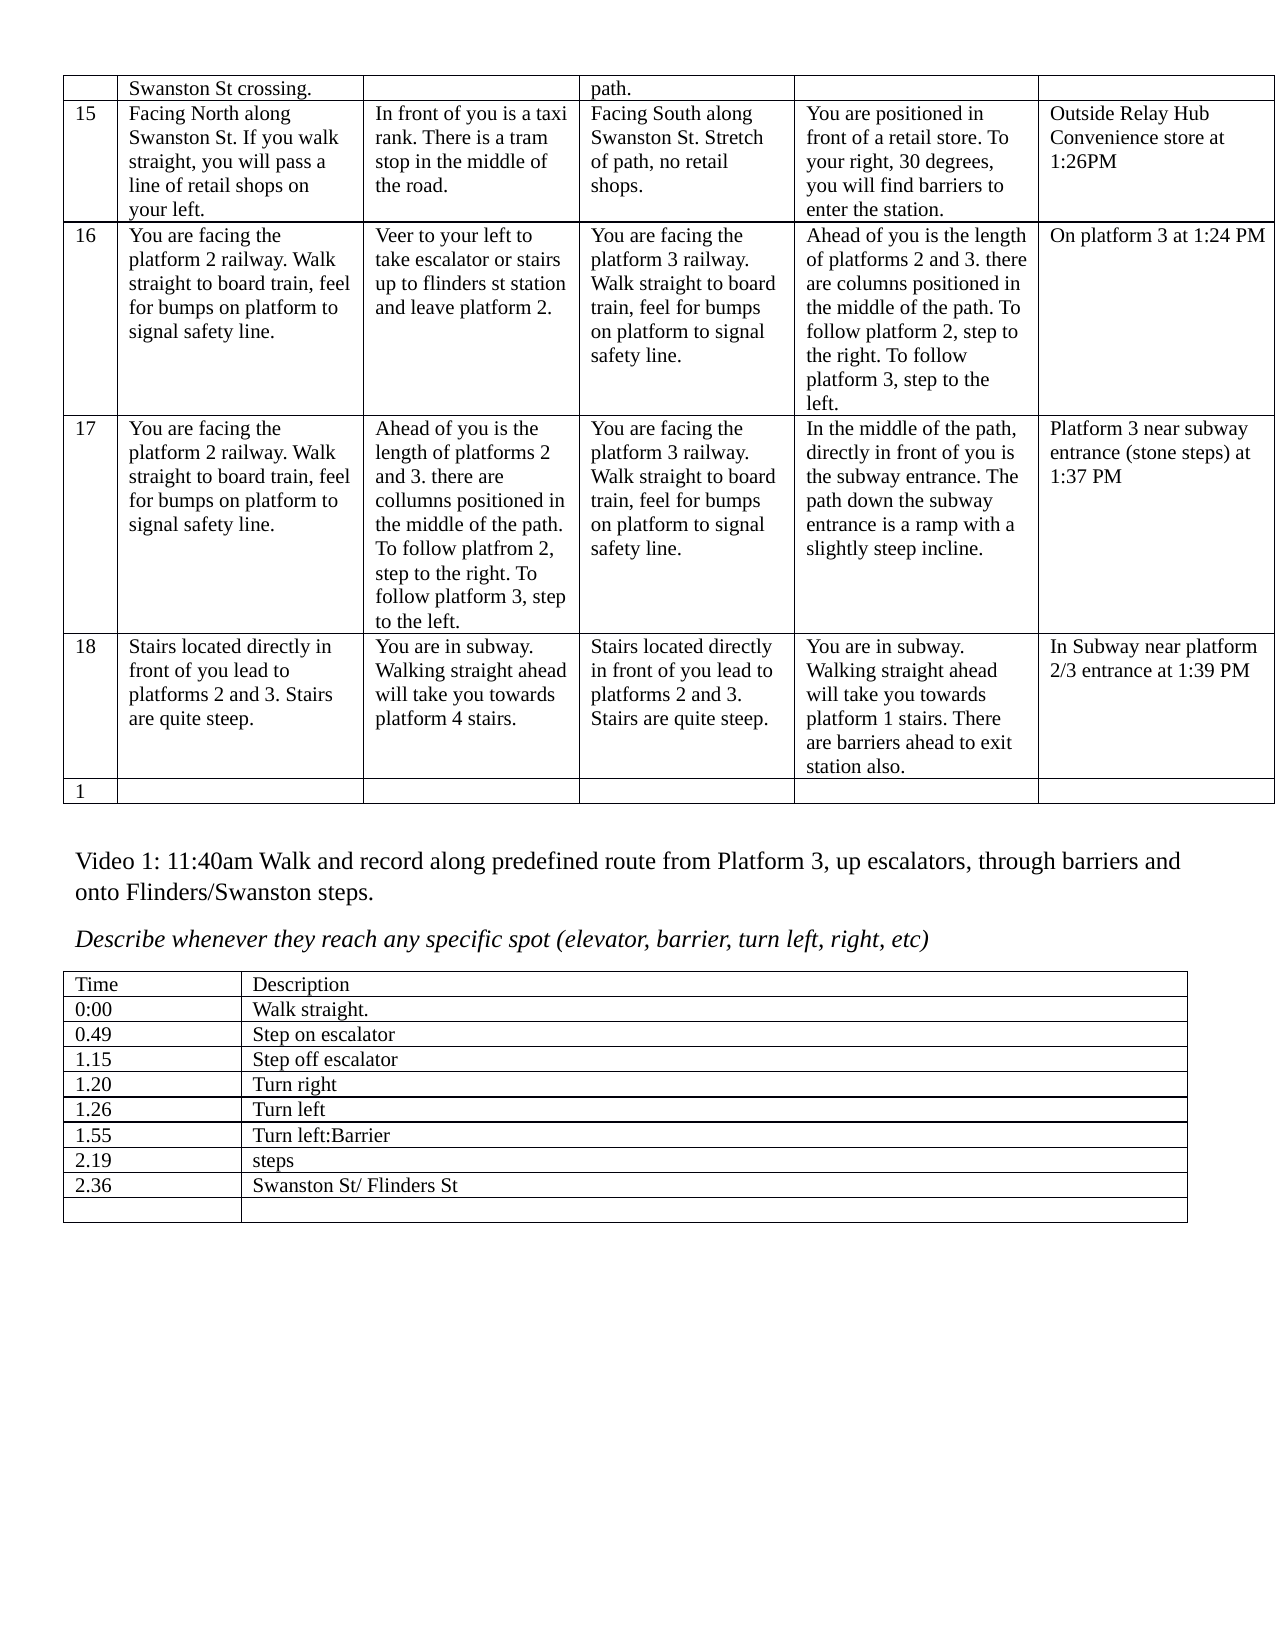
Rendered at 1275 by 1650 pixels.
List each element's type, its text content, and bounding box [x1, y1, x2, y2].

table_cell Swanston St/ Flinders St [242, 1173, 1187, 1197]
table_cell [580, 779, 794, 803]
table_cell 2.36 [64, 1173, 241, 1197]
table_cell Stairs located directly in front of you lead to platforms 2 and 3. Stairs are quite steep. [118, 634, 363, 778]
table_cell 2.19 [64, 1148, 241, 1172]
table_cell 1 [64, 779, 117, 803]
table_cell Ahead of you is the length of platforms 2 and 3. there are collumns positioned in the middle of the path. To follow platfrom 2, step to the right. To follow platform 3, step to the left. [364, 416, 579, 633]
table_cell 17 [64, 416, 117, 633]
table_cell Turn left:Barrier [242, 1123, 1187, 1147]
table_cell Facing North along Swanston St. If you walk straight, you will pass a line of retail shops on your left. [118, 101, 363, 221]
table_cell 15 [64, 101, 117, 221]
table_cell 1.15 [64, 1047, 241, 1071]
table_cell You are in subway. Walking straight ahead will take you towards platform 4 stairs. [364, 634, 579, 778]
table_cell [1039, 76, 1274, 100]
table_cell [1039, 779, 1274, 803]
table_cell Ahead of you is the length of platforms 2 and 3. there are columns positioned in the middle of the path. To follow platform 2, step to the right. To follow platform 3, step to the left. [795, 223, 1038, 415]
table_cell Step on escalator [242, 1022, 1187, 1046]
table_cell You are facing the platform 2 railway. Walk straight to board train, feel for bumps on platform to signal safety line. [118, 416, 363, 633]
table_cell Turn left [242, 1098, 1187, 1121]
table_cell Stairs located directly in front of you lead to platforms 2 and 3. Stairs are quite steep. [580, 634, 794, 778]
table_cell 1.20 [64, 1072, 241, 1096]
table_cell 16 [64, 223, 117, 415]
table_cell [364, 76, 579, 100]
table_cell Turn right [242, 1072, 1187, 1096]
table_cell You are positioned in front of a retail store. To your right, 30 degrees, you will find barriers to enter the station. [795, 101, 1038, 221]
table_cell 0:00 [64, 997, 241, 1021]
table_cell path. [580, 76, 794, 100]
table_cell Facing South along Swanston St. Stretch of path, no retail shops. [580, 101, 794, 221]
text Describe whenever they reach any specific spot (elevator, barrier, turn left, right, etc) [75, 924, 1200, 952]
table_cell In the middle of the path, directly in front of you is the subway entrance. The path down the subway entrance is a ramp with a slightly steep incline. [795, 416, 1038, 633]
table_cell You are facing the platform 2 railway. Walk straight to board train, feel for bumps on platform to signal safety line. [118, 223, 363, 415]
table_cell Swanston St crossing. [118, 76, 363, 100]
text Video 1: 11:40am Walk and record along predefined route from Platform 3, up escalators, through barriers and onto Flinders/Swanston steps. [75, 846, 1200, 905]
table_cell [118, 779, 363, 803]
table_cell In Subway near platform 2/3 entrance at 1:39 PM [1039, 634, 1274, 778]
table_cell [795, 76, 1038, 100]
table_cell [795, 779, 1038, 803]
table_header Time [64, 972, 241, 996]
table_cell [64, 76, 117, 100]
table_cell [242, 1198, 1187, 1222]
table_cell Outside Relay Hub Convenience store at 1:26PM [1039, 101, 1274, 221]
table_cell In front of you is a taxi rank. There is a tram stop in the middle of the road. [364, 101, 579, 221]
table_cell Veer to your left to take escalator or stairs up to flinders st station and leave platform 2. [364, 223, 579, 415]
table_cell You are facing the platform 3 railway. Walk straight to board train, feel for bumps on platform to signal safety line. [580, 416, 794, 633]
table_cell 18 [64, 634, 117, 778]
table_cell You are in subway. Walking straight ahead will take you towards platform 1 stairs. There are barriers ahead to exit station also. [795, 634, 1038, 778]
table_cell You are facing the platform 3 railway. Walk straight to board train, feel for bumps on platform to signal safety line. [580, 223, 794, 415]
table_cell 1.55 [64, 1123, 241, 1147]
table_cell Step off escalator [242, 1047, 1187, 1071]
table_cell [64, 1198, 241, 1222]
table_cell On platform 3 at 1:24 PM [1039, 223, 1274, 415]
table_cell Platform 3 near subway entrance (stone steps) at 1:37 PM [1039, 416, 1274, 633]
table_cell Walk straight. [242, 997, 1187, 1021]
table_cell steps [242, 1148, 1187, 1172]
table_cell [364, 779, 579, 803]
table_header Description [242, 972, 1187, 996]
table_cell 0.49 [64, 1022, 241, 1046]
table_cell 1.26 [64, 1098, 241, 1121]
